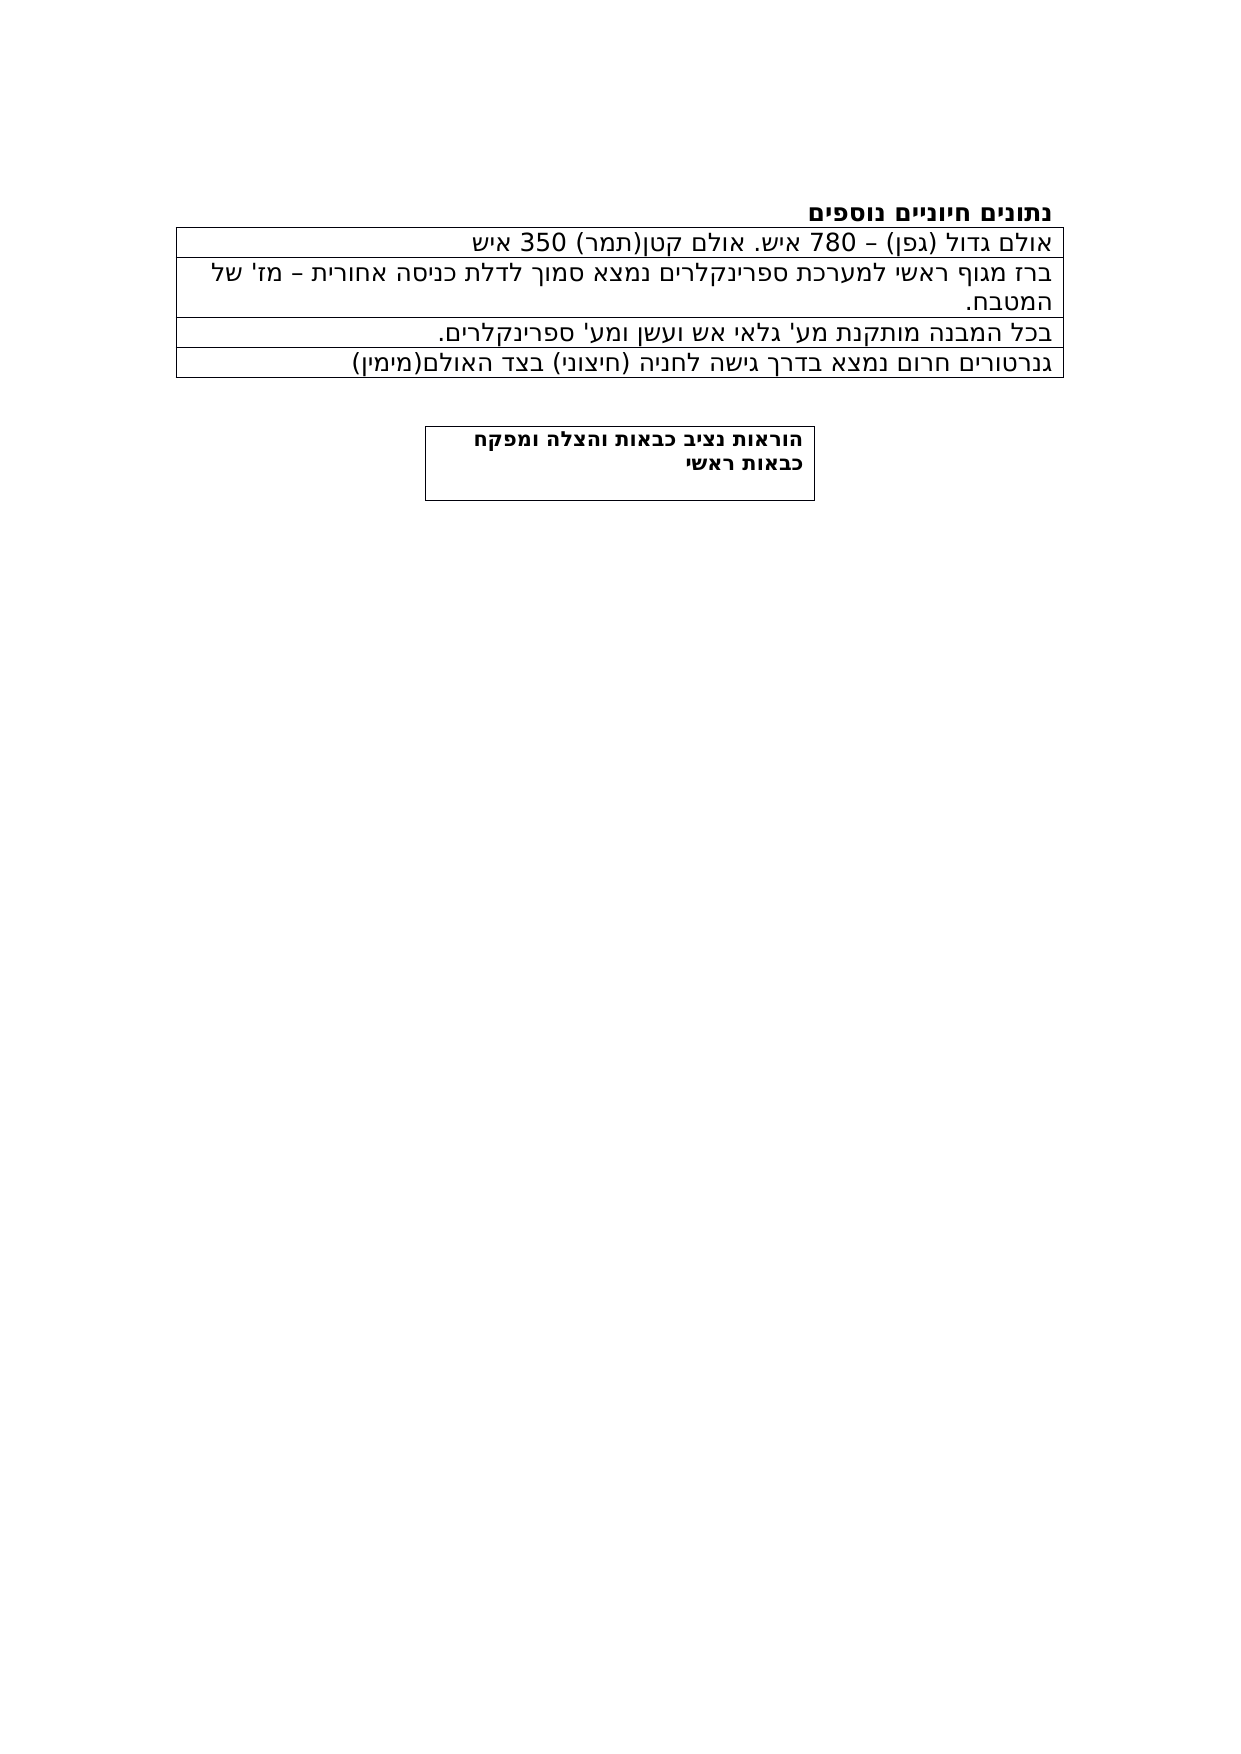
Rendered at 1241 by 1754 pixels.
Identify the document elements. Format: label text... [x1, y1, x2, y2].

text נתונים חיוניים נוספים [187, 198, 1053, 227]
table_header אולם גדול (גפן) – 780 איש. אולם קטן(תמר) 350 איש [177, 228, 1063, 257]
table_cell בכל המבנה מותקנת מע' גלאי אש ועשן ומע' ספרינקלרים. [177, 318, 1063, 347]
table_header הוראות נציב כבאות והצלה ומפקח כבאות ראשי [426, 427, 814, 499]
table_cell ברז מגוף ראשי למערכת ספרינקלרים נמצא סמוך לדלת כניסה אחורית – מז' של המטבח. [177, 258, 1063, 317]
table_cell גנרטורים חרום נמצא בדרך גישה לחניה (חיצוני) בצד האולם(מימין) [177, 348, 1063, 377]
